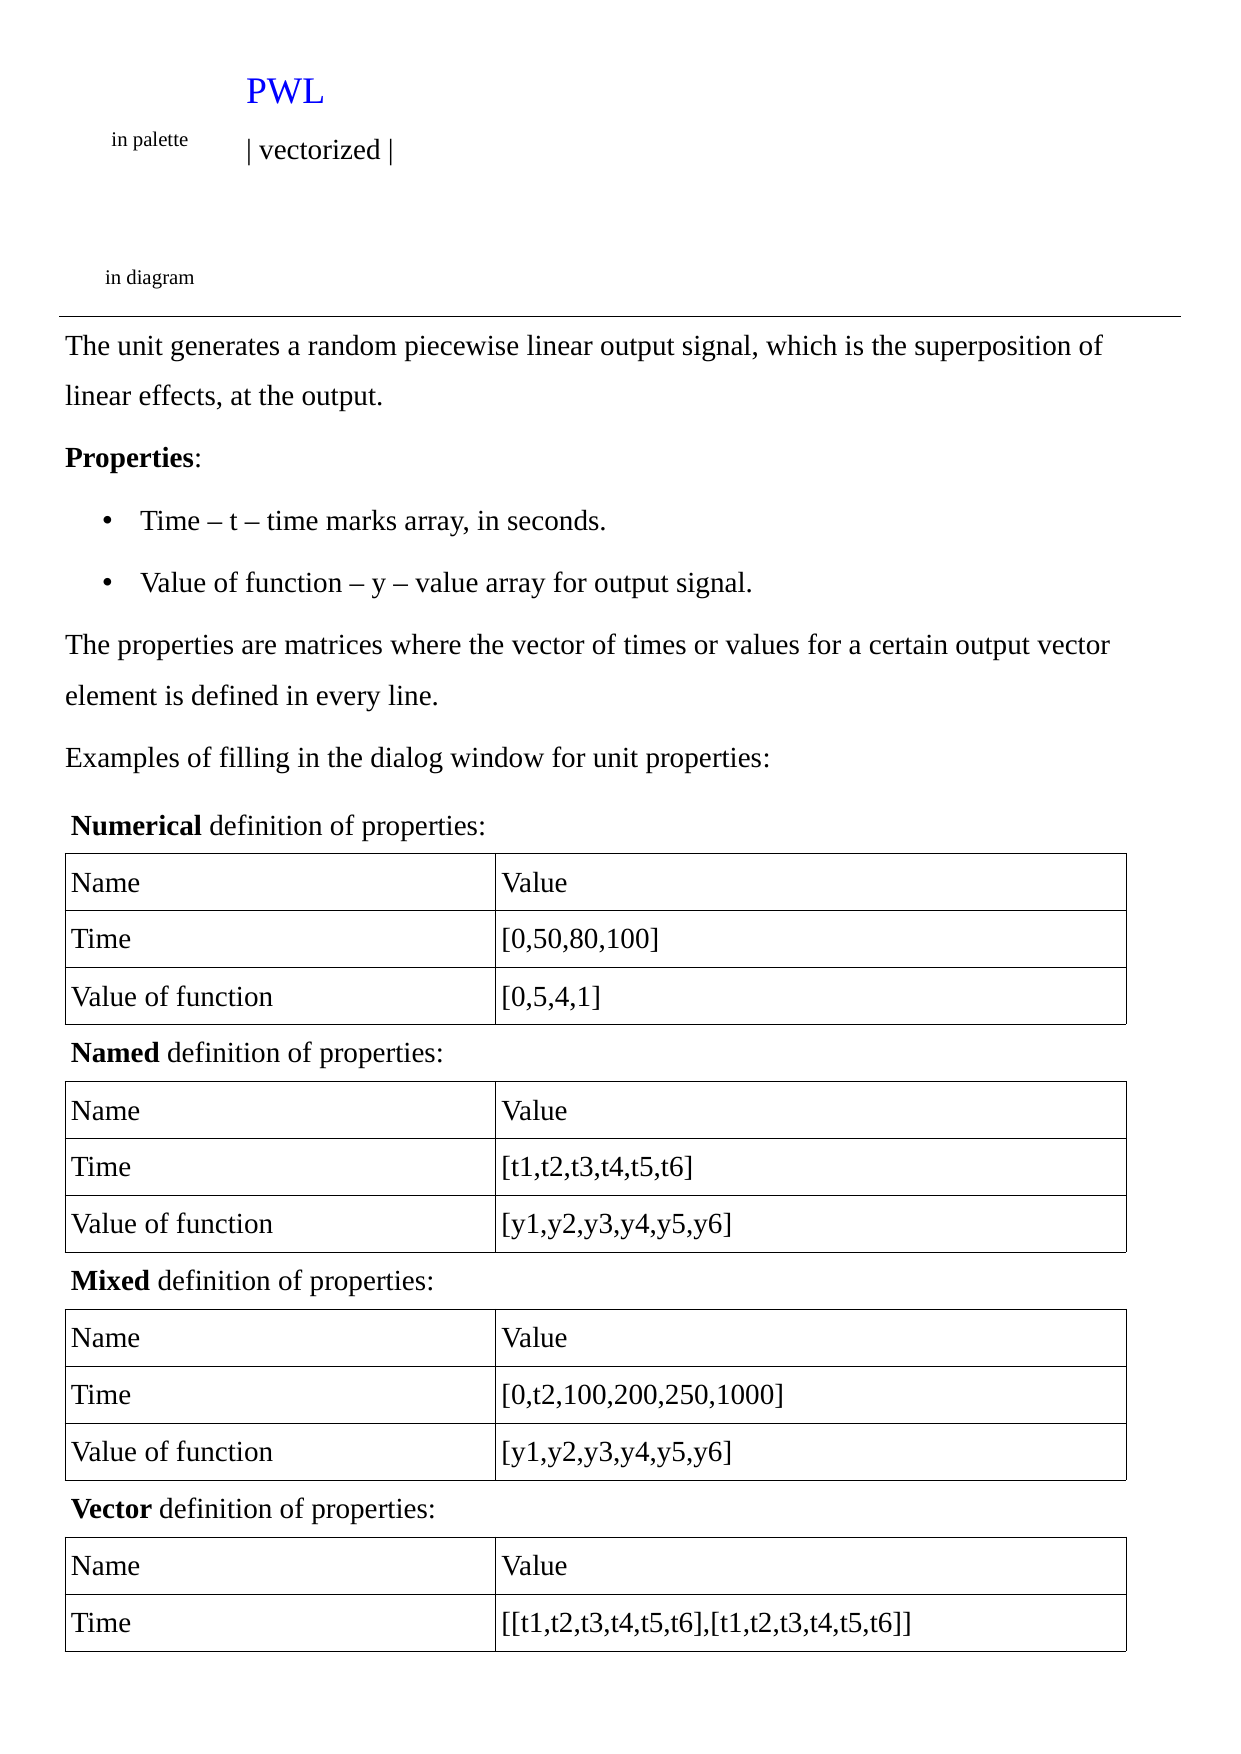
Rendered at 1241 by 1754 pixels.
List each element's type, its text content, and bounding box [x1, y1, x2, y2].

table_cell Value of function [66, 968, 495, 1024]
table_cell [[t1,t2,t3,t4,t5,t6],[t1,t2,t3,t4,t5,t6]] [496, 1595, 1126, 1651]
table_cell [y1,y2,y3,y4,y5,y6] [496, 1424, 1126, 1480]
table_cell Value [496, 1538, 1126, 1594]
table_cell Value [496, 1310, 1126, 1366]
table_cell [0,5,4,1] [496, 968, 1126, 1024]
table_cell Name [66, 1538, 495, 1594]
table_cell [t1,t2,t3,t4,t5,t6] [496, 1139, 1126, 1195]
table_header Numerical definition of properties: [65, 796, 1126, 853]
table_cell in diagram [59, 259, 240, 316]
table_cell Value of function [66, 1424, 495, 1480]
table_cell Value [496, 854, 1126, 910]
table_cell Mixed definition of properties: [65, 1253, 1126, 1309]
table_cell [0,50,80,100] [496, 911, 1126, 967]
table_cell Value of function [66, 1196, 495, 1252]
table_cell Value [496, 1082, 1126, 1138]
table_cell [240, 259, 1181, 316]
table_cell The unit generates a random piecewise linear output signal, which is the superposition of linear effects, at the output. Properties: Time – t – time marks array, in seconds. Value of function – y – value array for output signal. The properties are matrices where the vector of times or values for a certain output vector element is defined in every line. Examples of filling in the dialog window for unit properties: Notes: By default the unit generates a scalar output signal. Named properties are set up as local variables of model (or submodel) in Parameters tab or as global signals of the project via Graphics → Signals main menu option. [59, 317, 1181, 1656]
table_cell [0,t2,100,200,250,1000] [496, 1367, 1126, 1423]
table_cell Name [66, 854, 495, 910]
table_cell Time [66, 1595, 495, 1651]
table_cell Time [66, 1139, 495, 1195]
table_cell Name [66, 1082, 495, 1138]
table_header PWL [240, 59, 1181, 121]
table_cell Time [66, 911, 495, 967]
table_cell Vector definition of properties: [65, 1481, 1126, 1537]
table_cell [y1,y2,y3,y4,y5,y6] [496, 1196, 1126, 1252]
table_cell [240, 178, 1181, 259]
table_cell in palette [59, 121, 240, 178]
table_cell | vectorized | [240, 121, 1181, 178]
table_cell [59, 178, 240, 259]
table_cell Time [66, 1367, 495, 1423]
table_header [59, 59, 240, 121]
table_cell Named definition of properties: [65, 1025, 1126, 1081]
table_cell Name [66, 1310, 495, 1366]
